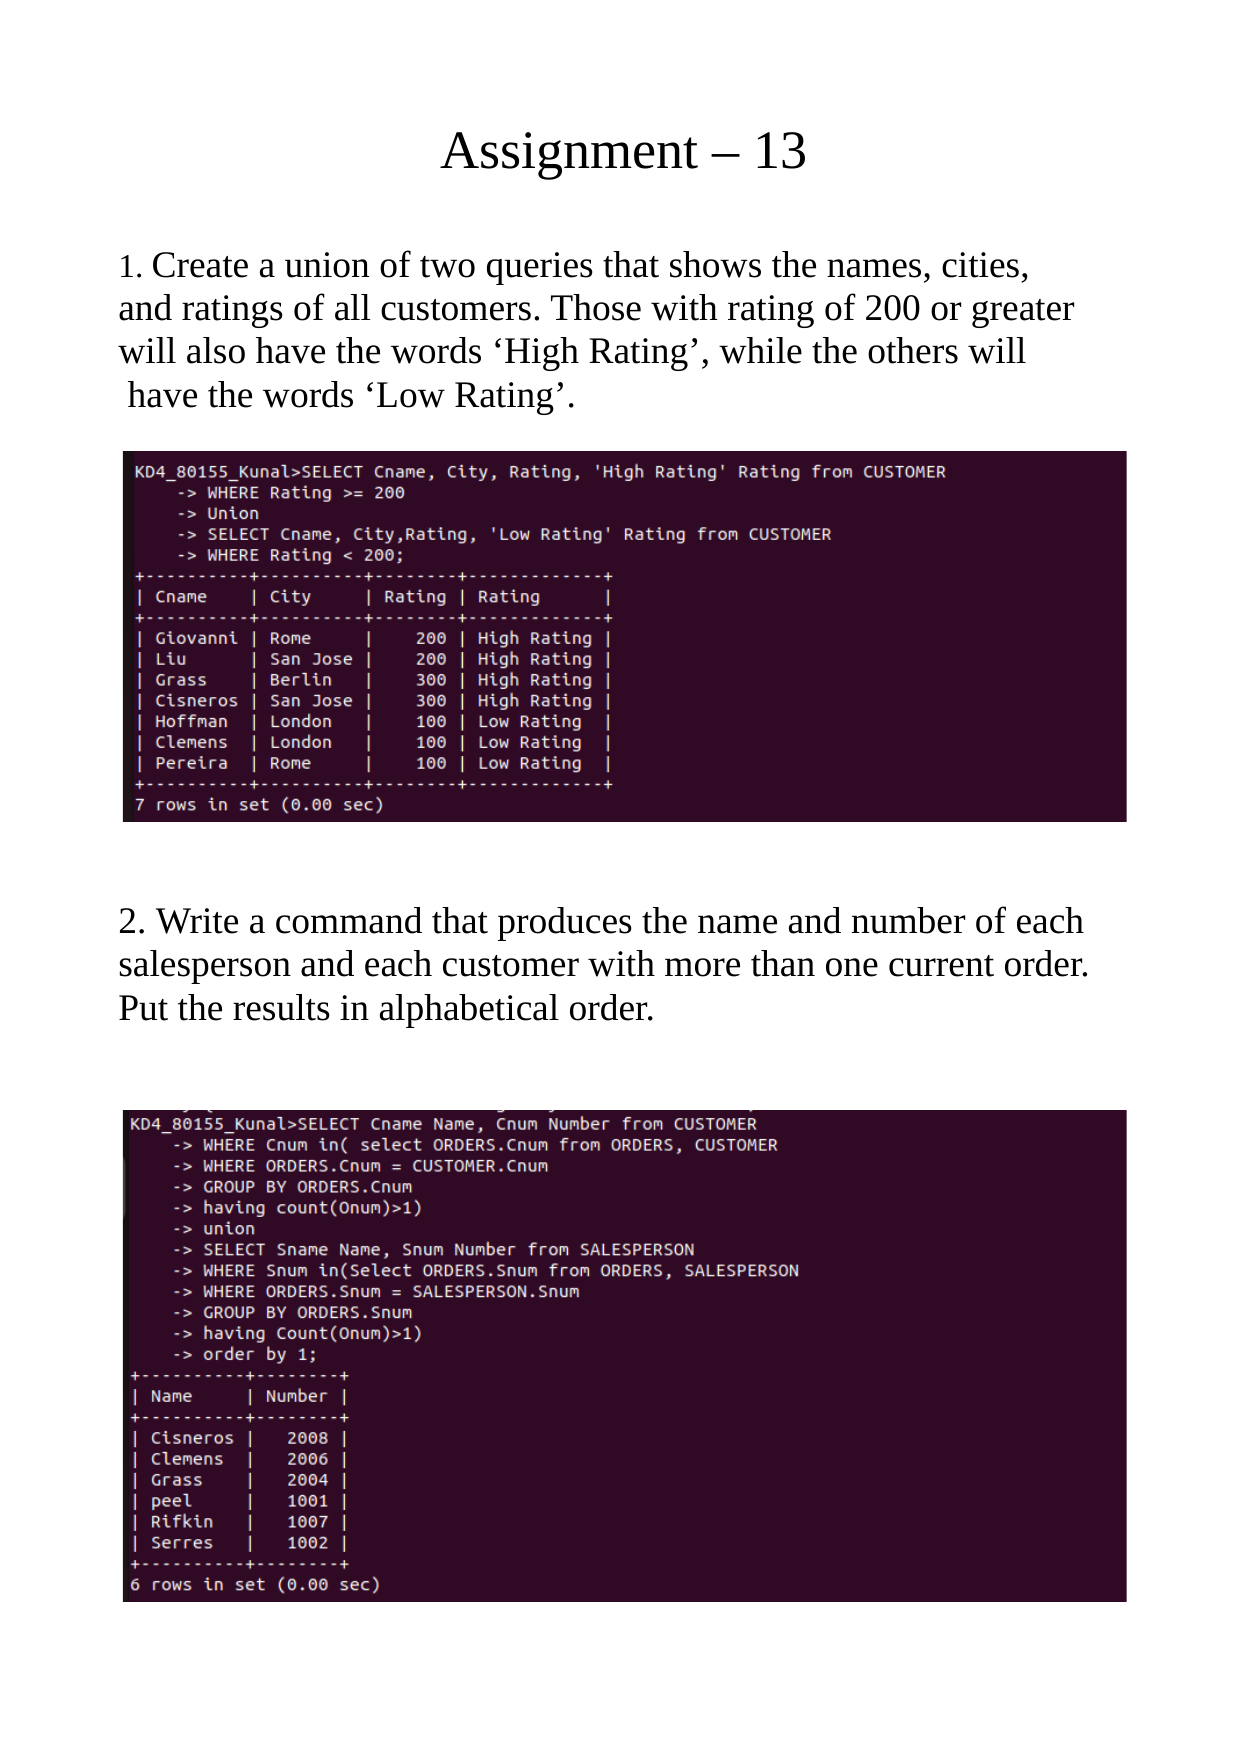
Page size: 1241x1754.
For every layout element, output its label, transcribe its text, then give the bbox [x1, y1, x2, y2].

text have the words ‘Low Rating’. [118, 372, 1122, 415]
text Assignment – 13 [118, 118, 1122, 180]
text 2. Write a command that produces the name and number of each salesperson and each customer with more than one current order. Put the results in alphabetical order. [118, 899, 1122, 1028]
text 1. Create a union of two queries that shows the names, cities, [118, 243, 1122, 286]
text will also have the words ‘High Rating’, while the others will [118, 329, 1122, 372]
text and ratings of all customers. Those with rating of 200 or greater [118, 286, 1122, 329]
picture [122, 1110, 1127, 1602]
picture [122, 451, 1127, 822]
